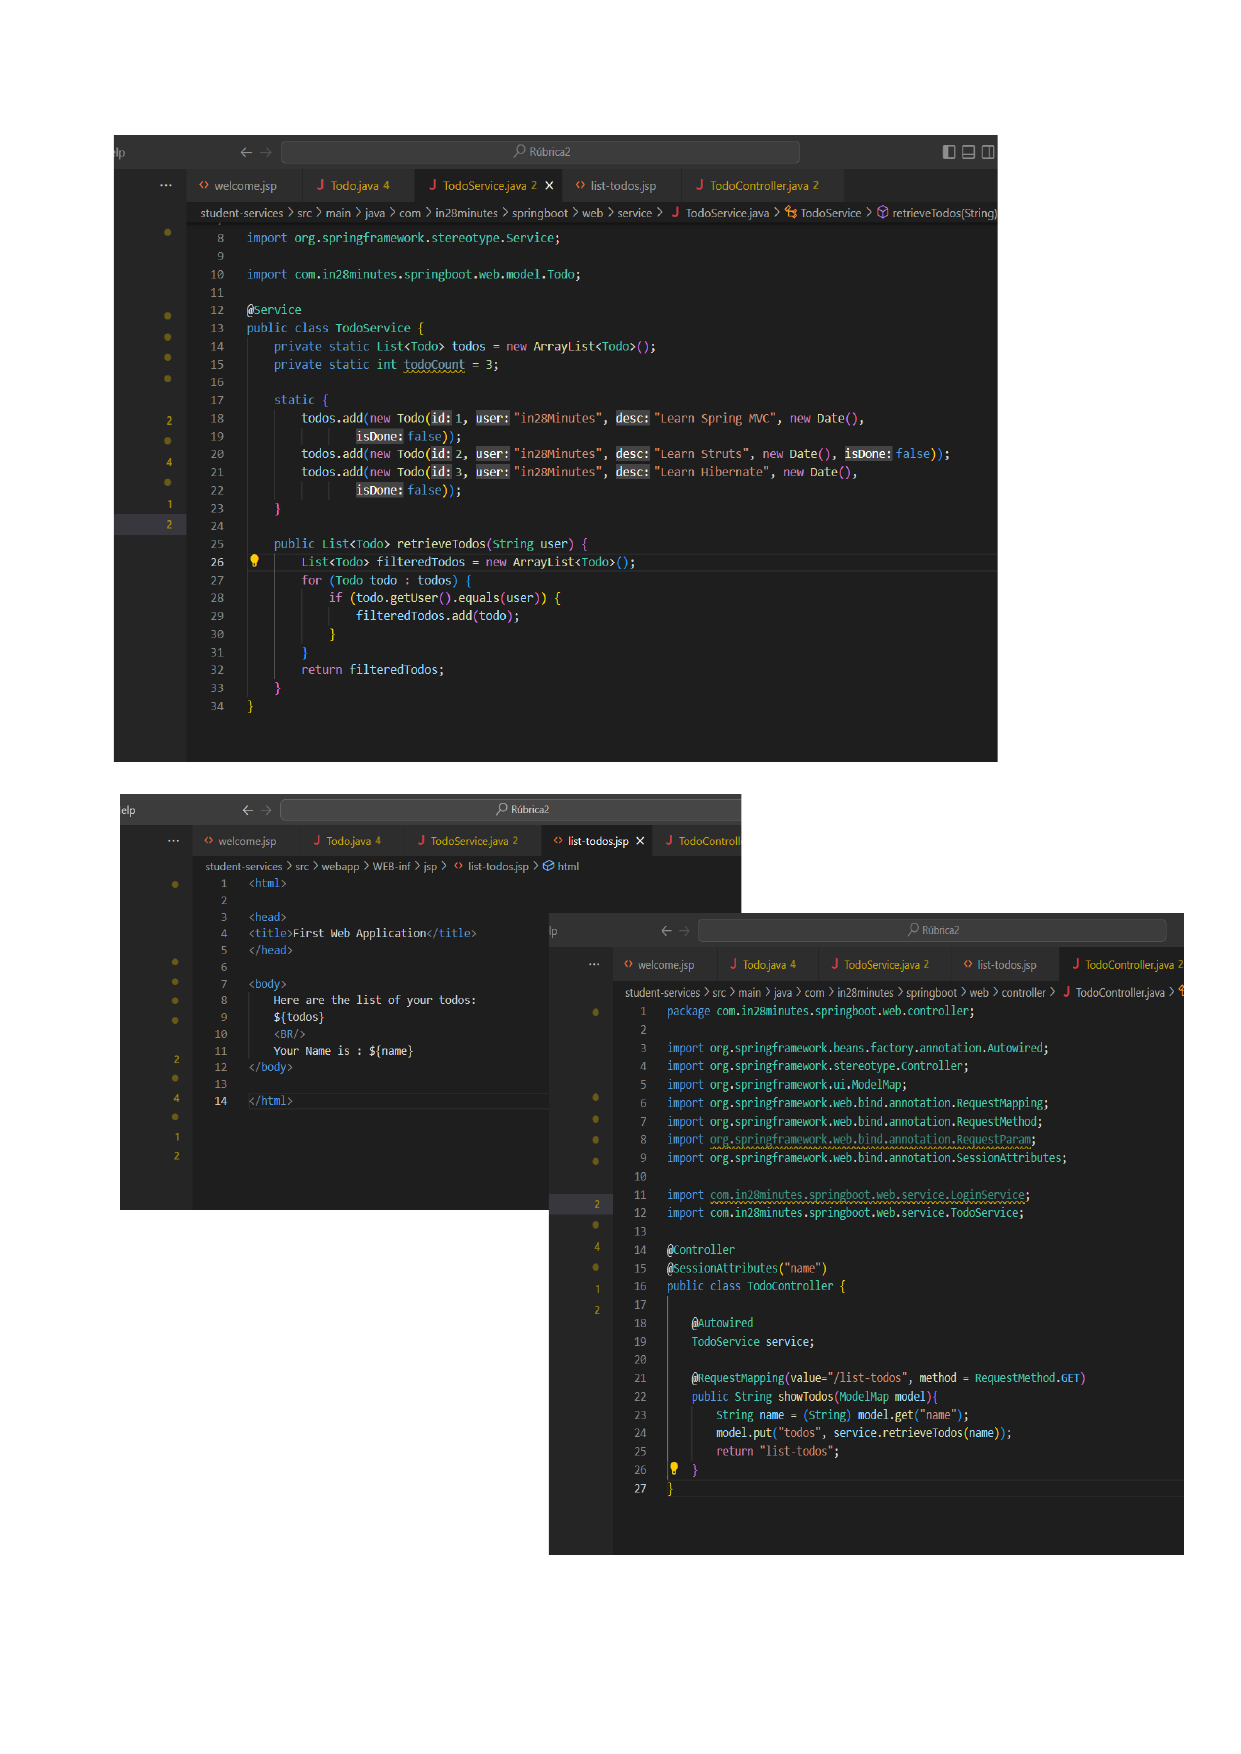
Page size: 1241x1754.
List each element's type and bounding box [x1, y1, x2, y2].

picture [120, 794, 1184, 1555]
picture [113, 135, 998, 762]
